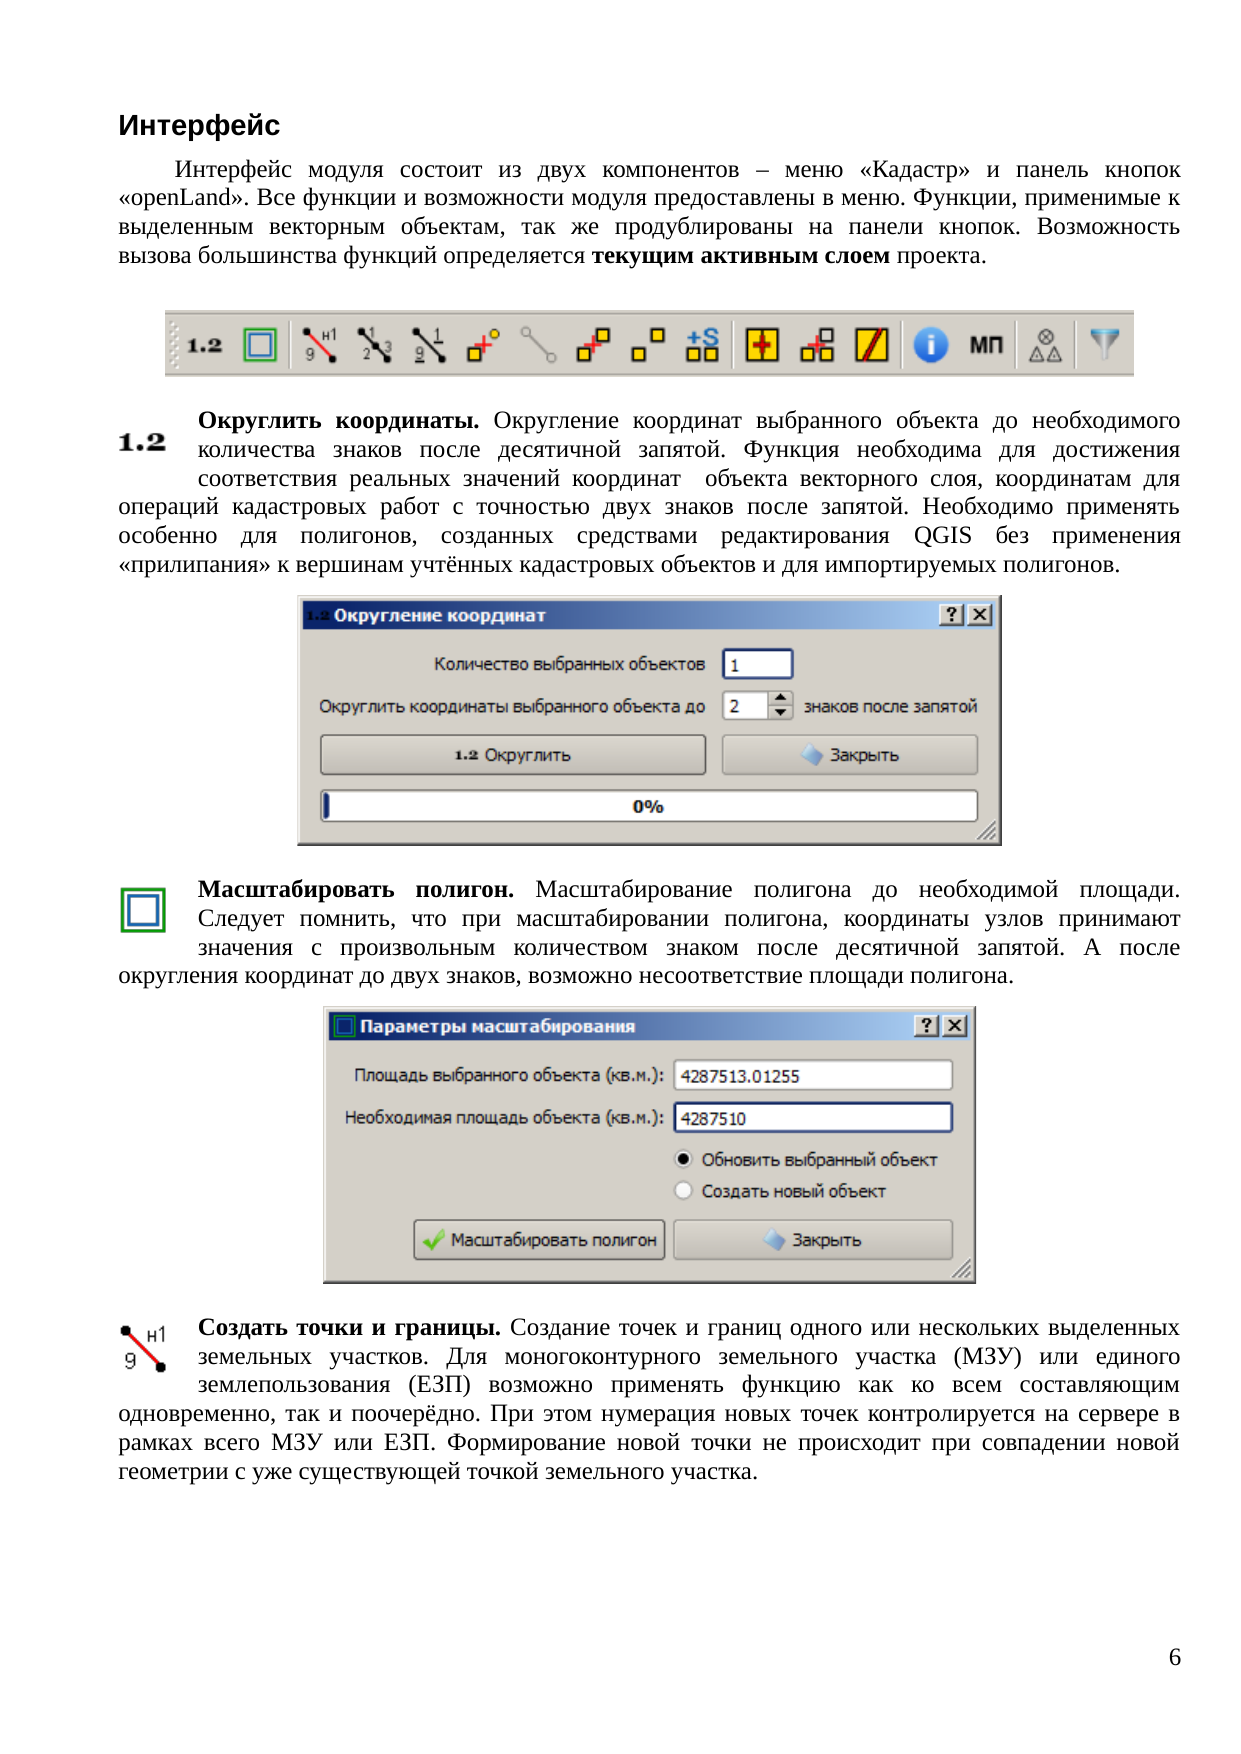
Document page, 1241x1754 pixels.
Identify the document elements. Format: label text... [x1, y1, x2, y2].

text Округлить координаты. Округление координат выбранного объекта до необходимого количества знаков после десятичной запятой. Функция необходима для достижения соответствия реальных значений координат объекта векторного слоя, координатам для операций кадастровых работ с точностью двух знаков после запятой. Необходимо применять особенно для полигонов, созданных средствами редактирования QGIS без применения «прилипания» к вершинам учтённых кадастровых объектов и для импортируемых полигонов. [118, 405, 1181, 578]
picture [297, 595, 1002, 846]
text Создать точки и границы. Создание точек и границ одного или нескольких выделенных земельных участков. Для моногоконтурного земельного участка (МЗУ) или единого землепользования (ЕЗП) возможно применять функцию как ко всем составляющим одновременно, так и поочерёдно. При этом нумерация новых точек контролируется на сервере в рамках всего МЗУ или ЕЗП. Формирование новой точки не происходит при совпадении новой геометрии с уже существующей точкой земельного участка. [118, 1312, 1181, 1484]
picture [118, 416, 169, 467]
picture [165, 310, 1134, 377]
text Интерфейс модуля состоит из двух компонентов – меню «Кадастр» и панель кнопок «openLand». Все функции и возможности модуля предоставлены в меню. Функции, применимые к выделенным векторным объектам, так же продублированы на панели кнопок. Возможность вызова большинства функций определяется текущим активным слоем проекта. [118, 154, 1181, 269]
subtitle Интерфейс [118, 108, 1181, 141]
picture [323, 1006, 977, 1284]
picture [118, 1323, 169, 1374]
picture [118, 885, 169, 936]
text Масштабировать полигон. Масштабирование полигона до необходимой площади. Следует помнить, что при масштабировании полигона, координаты узлов принимают значения с произвольным количеством знаком после десятичной запятой. А после округления координат до двух знаков, возможно несоответствие площади полигона. [118, 874, 1181, 989]
